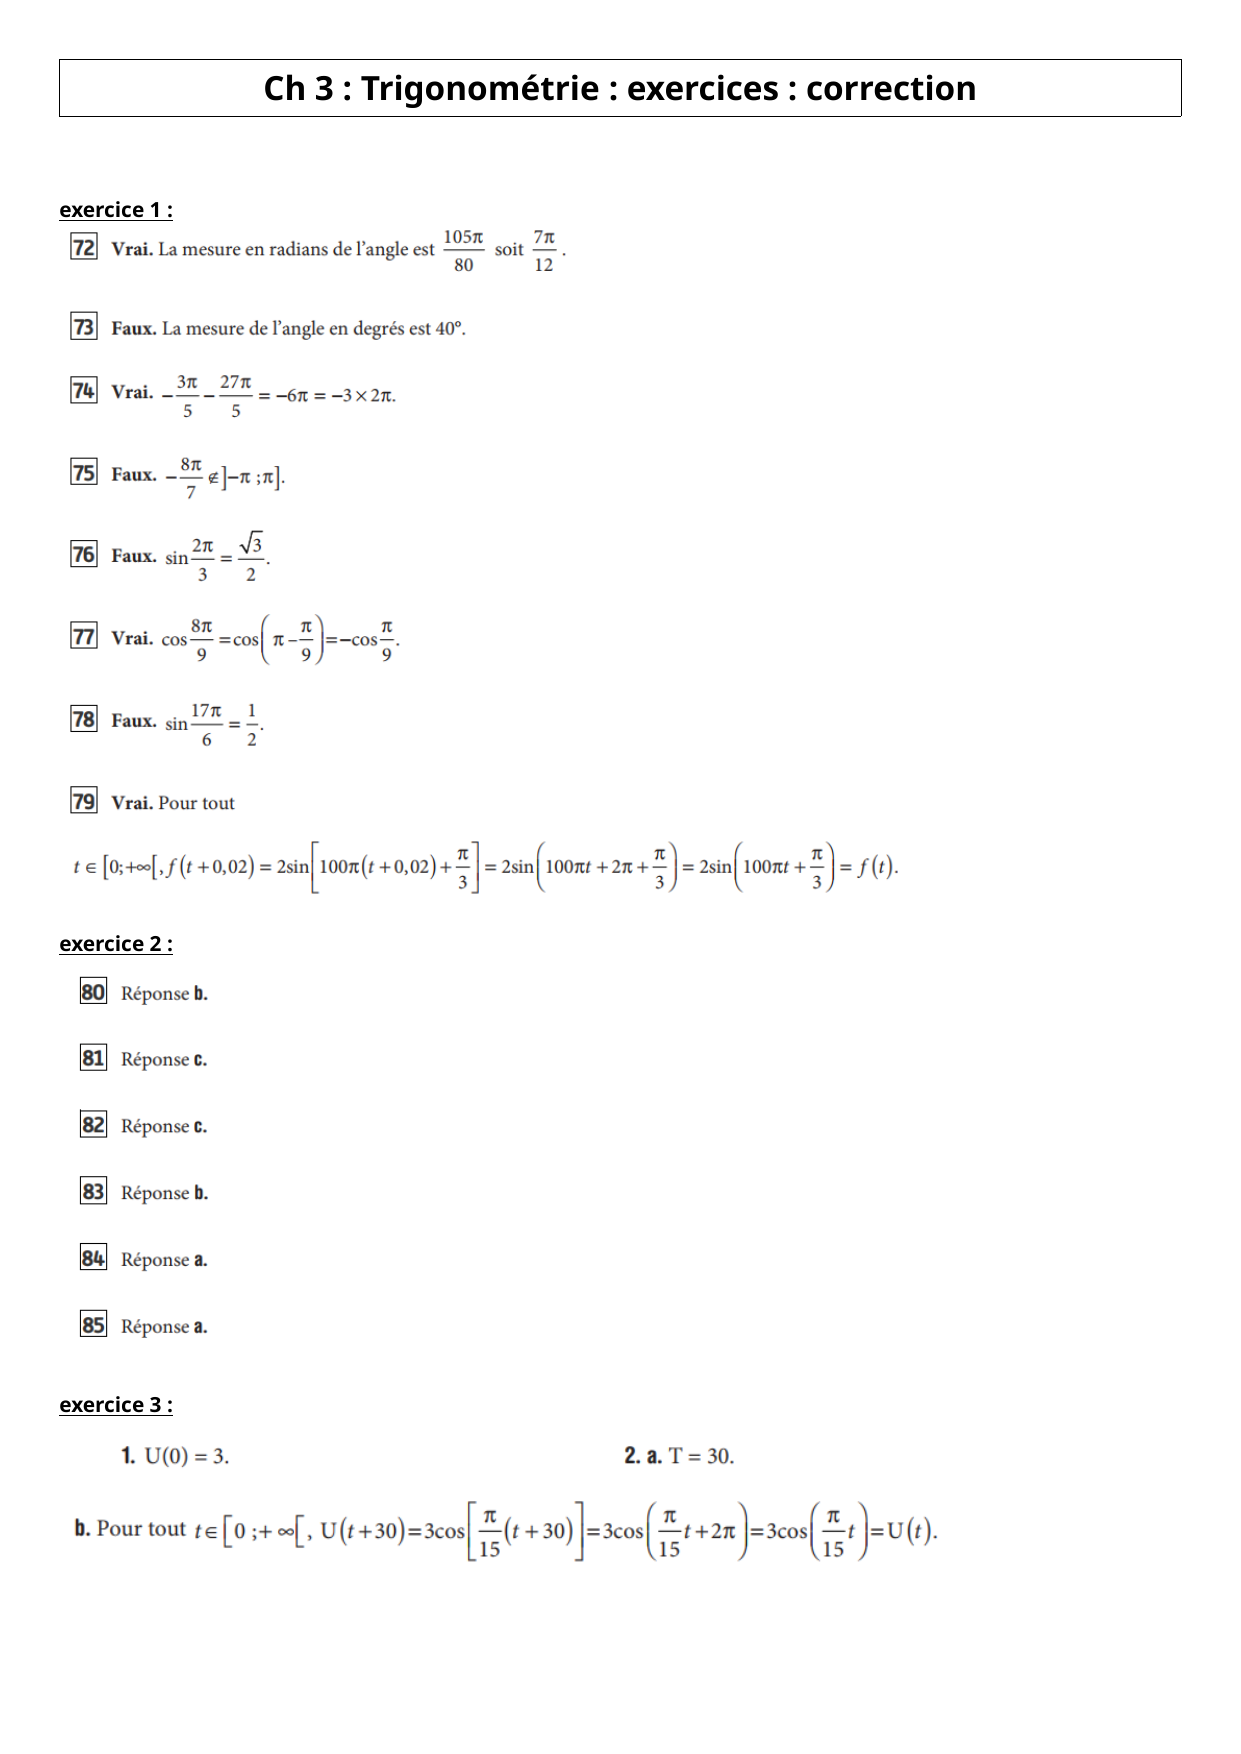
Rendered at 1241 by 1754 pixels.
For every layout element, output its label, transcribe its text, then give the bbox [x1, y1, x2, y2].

table_header Ch 3 : Trigonométrie : exercices : correction [60, 60, 1181, 116]
text exercice 1 : [59, 196, 1181, 224]
text exercice 2 : [59, 929, 1181, 958]
picture [59, 1418, 953, 1575]
picture [59, 957, 235, 1362]
text exercice 3 : [59, 1391, 1181, 1419]
picture [59, 223, 907, 901]
